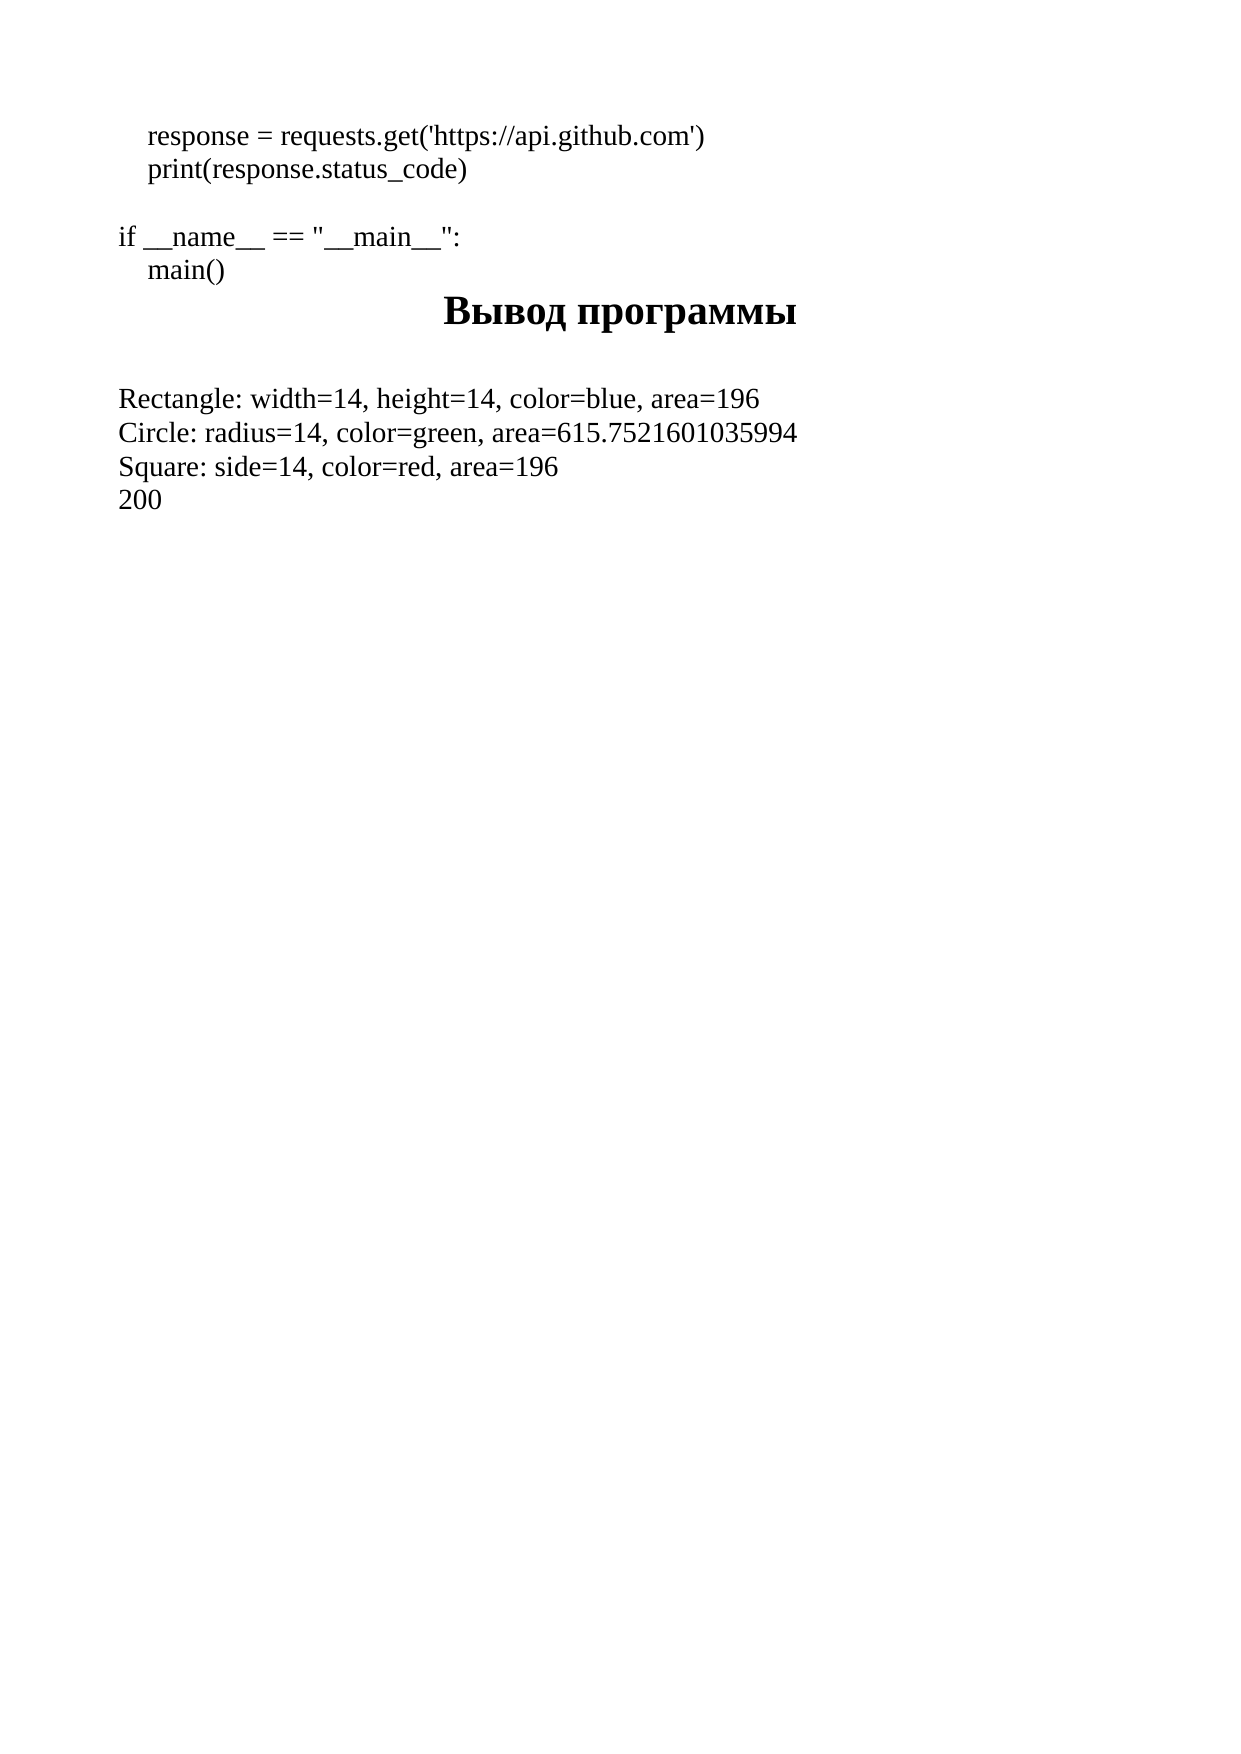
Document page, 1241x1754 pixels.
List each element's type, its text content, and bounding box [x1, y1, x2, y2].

text response = requests.get('https://api.github.com') [118, 118, 1122, 152]
text Square: side=14, color=red, area=196 [118, 449, 1122, 482]
text 200 [118, 482, 1122, 516]
text if __name__ == "__main__": [118, 219, 1122, 252]
text Вывод программы [118, 286, 1122, 334]
text Circle: radius=14, color=green, area=615.7521601035994 [118, 415, 1122, 449]
text print(response.status_code) [118, 152, 1122, 185]
text main() [118, 252, 1122, 286]
text Rectangle: width=14, height=14, color=blue, area=196 [118, 382, 1122, 415]
